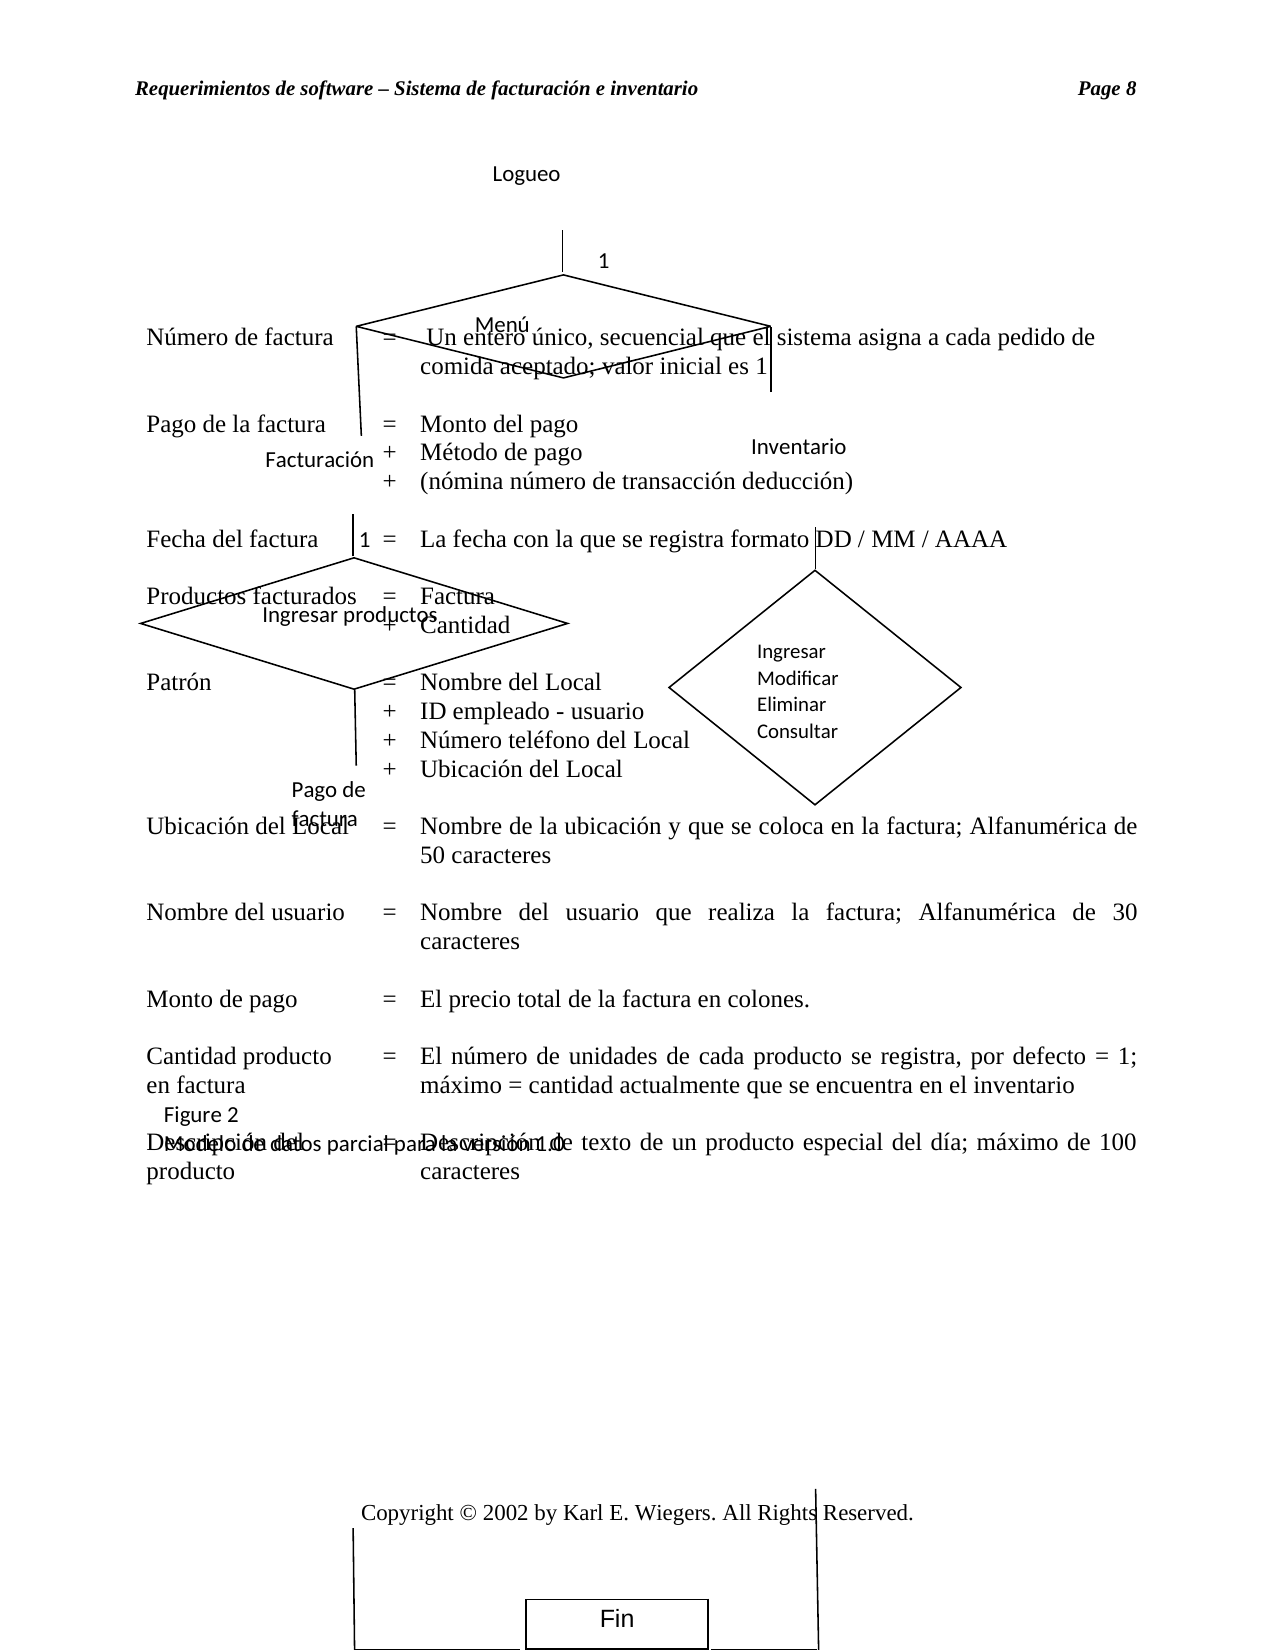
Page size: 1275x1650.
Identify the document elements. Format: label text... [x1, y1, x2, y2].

table_cell Nombre del Local ID empleado - usuario Número teléfono del Local Ubicación del Local [409, 668, 1149, 811]
table_cell = + + + [371, 674, 409, 811]
table_cell = [371, 898, 409, 984]
table_cell Cantidad producto en factura [135, 1041, 371, 1127]
table_cell Nombre del usuario [135, 898, 371, 984]
table_cell Descripción del producto [135, 1128, 371, 1214]
table_cell = [371, 811, 409, 897]
table_cell Monto del pago Método de pago (nómina número de transacción deducción) [409, 409, 1149, 524]
table_cell Nombre del usuario que realiza la factura; Alfanumérica de 30 caracteres [409, 898, 1149, 984]
table_cell [358, 328, 371, 409]
table_cell = [371, 332, 409, 409]
table_cell = [371, 524, 409, 573]
table_cell Fecha del factura [135, 524, 352, 581]
table_cell Factura Cantidad [432, 581, 799, 667]
table_cell Número de factura [135, 323, 362, 409]
table_cell Un entero único, secuencial que el sistema asigna a cada pedido de comida aceptado; valor inicial es 1 [409, 323, 1149, 409]
table_cell La fecha con la que se registra formato DD / MM / AAAA [409, 524, 1149, 581]
table_cell Pago de la factura [135, 409, 371, 524]
table_cell Patrón [135, 668, 371, 811]
table_cell Monto de pago [135, 984, 371, 1041]
table_cell El precio total de la factura en colones. [409, 984, 1149, 1041]
table_cell Ubicación del Local [135, 811, 371, 897]
table_cell = [371, 1128, 409, 1214]
text Fin [542, 1607, 692, 1632]
table_cell = [371, 1041, 409, 1127]
table_cell Factura Cantidad [831, 581, 1149, 667]
table_cell Productos facturados [135, 581, 276, 667]
table_cell [135, 150, 371, 322]
table_cell El número de unidades de cada producto se registra, por defecto = 1; máximo = cantidad actualmente que se encuentra en el inventario [409, 1041, 1149, 1127]
table_cell = + + [371, 409, 409, 524]
table_cell Descripción de texto de un producto especial del día; máximo de 100 caracteres [409, 1128, 1149, 1214]
table_cell Fecha del factura [353, 524, 371, 561]
table_cell Número de factura Fecha de factura Instrucciones de venta [409, 150, 1149, 322]
table_cell [371, 150, 409, 321]
table_cell Nombre de la ubicación y que se coloca en la factura; Alfanumérica de 50 caracteres [409, 811, 1149, 897]
table_cell = [371, 984, 409, 1041]
